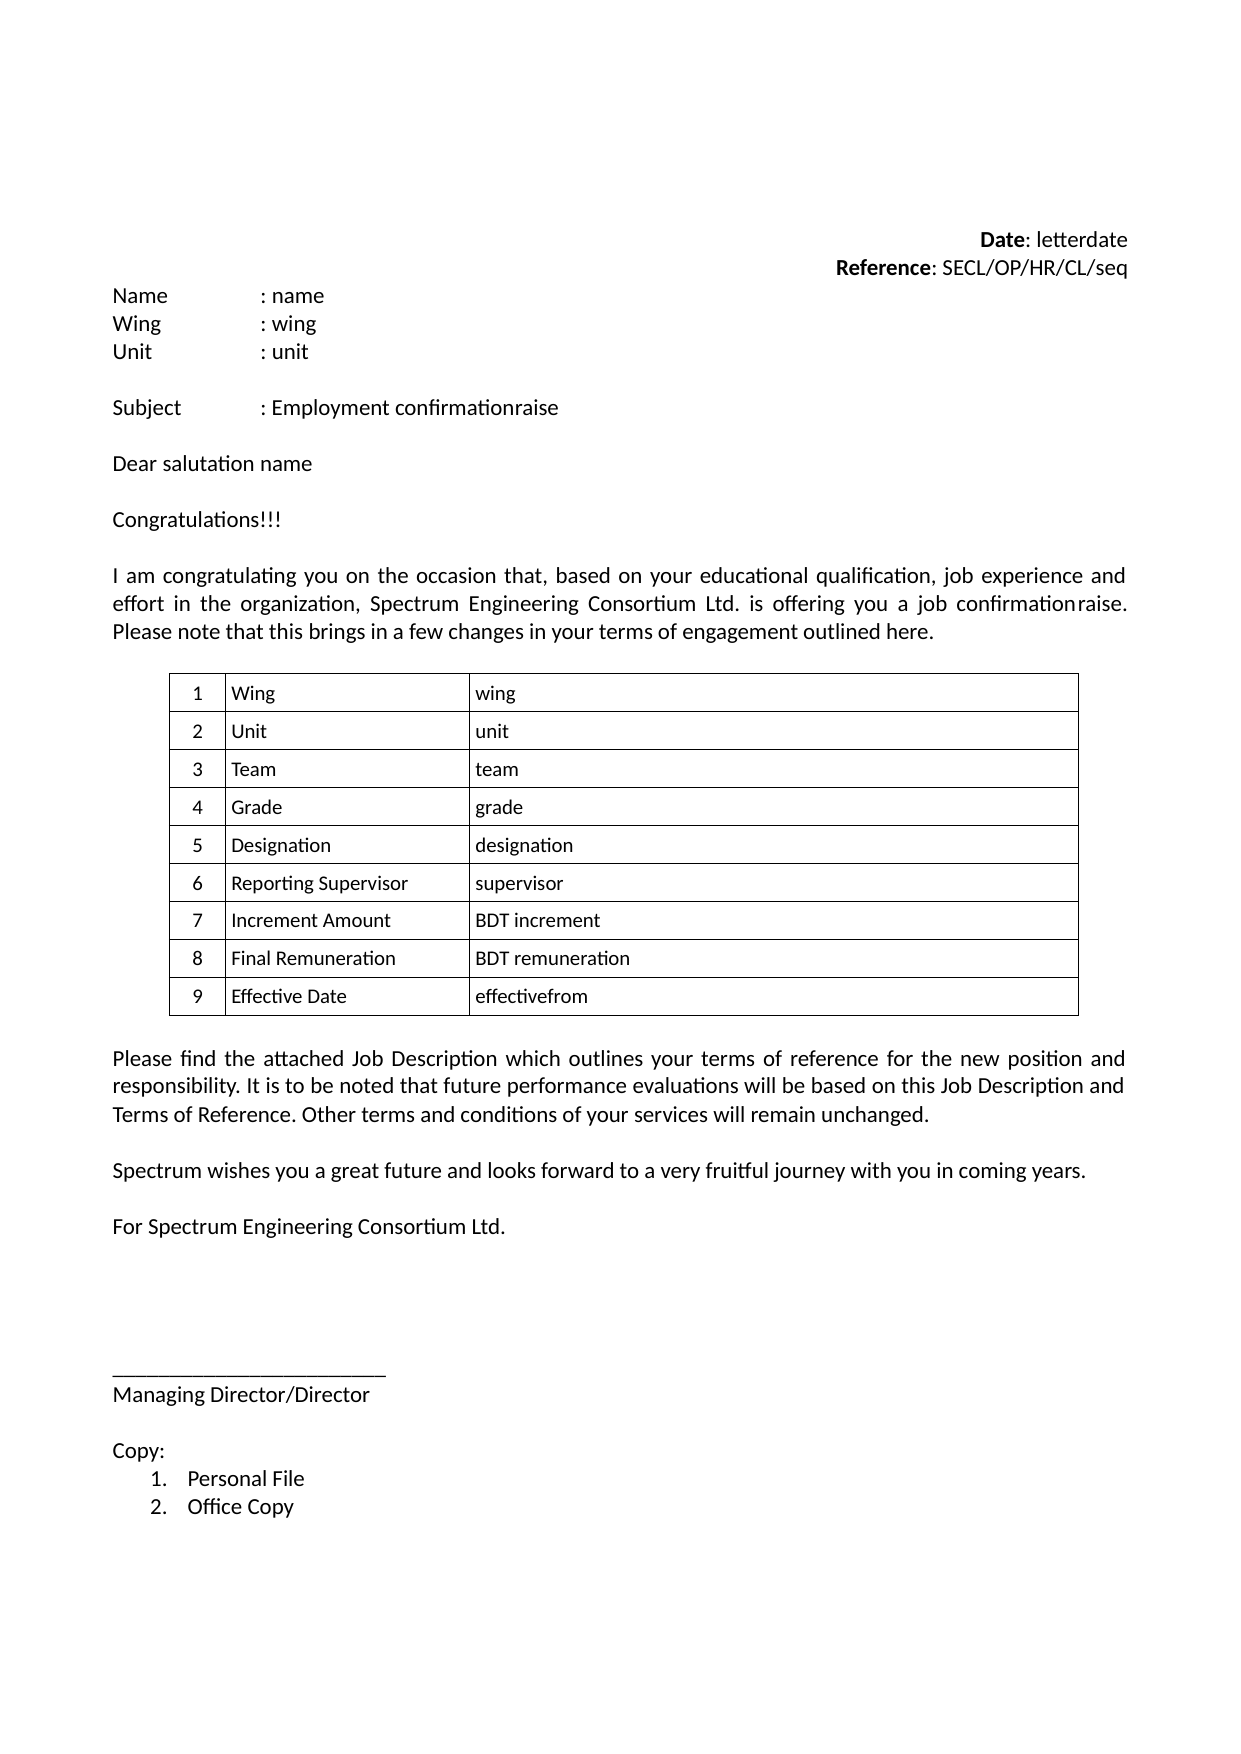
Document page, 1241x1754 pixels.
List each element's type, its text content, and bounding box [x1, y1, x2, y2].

table_cell Unit [226, 712, 469, 749]
table_cell 4 [170, 788, 225, 825]
table_cell 3 [170, 750, 225, 787]
text Name : name [112, 281, 1128, 309]
list Personal File [150, 1464, 1128, 1492]
table_cell Designation [226, 826, 469, 863]
table_cell Final Remuneration [226, 940, 469, 977]
text Congratulations!!! [112, 505, 1128, 533]
text Unit : unit [112, 337, 1128, 365]
table_cell 7 [170, 902, 225, 939]
table_cell effectivefrom [470, 978, 1078, 1014]
table_header wing [470, 674, 1078, 711]
table_cell unit [470, 712, 1078, 749]
text Please find the attached Job Description which outlines your terms of reference for the new position and responsibility. It is to be noted that future performance evaluations will be based on this Job Description and Terms of Reference. Other terms and conditions of your services will remain unchanged. [112, 1044, 1128, 1128]
table_cell grade [470, 788, 1078, 825]
table_cell 2 [170, 712, 225, 749]
table_cell team [470, 750, 1078, 787]
table_cell BDT remuneration [470, 940, 1078, 977]
table_cell Effective Date [226, 978, 469, 1014]
text Dear salutation name [112, 449, 1128, 477]
text Date: letterdate [112, 225, 1128, 253]
text Copy: [112, 1436, 1128, 1464]
text Managing Director/Director [112, 1380, 1128, 1408]
table_cell 8 [170, 940, 225, 977]
text Wing : wing [112, 309, 1128, 337]
table_cell Grade [226, 788, 469, 825]
table_cell BDT increment [470, 902, 1078, 939]
text Reference: SECL/OP/HR/CL/seq [112, 253, 1128, 281]
table_header Wing [226, 674, 469, 711]
table_cell 9 [170, 978, 225, 1014]
table_cell 6 [170, 864, 225, 901]
text Subject : Employment confirmationraise [112, 393, 1128, 421]
table_cell designation [470, 826, 1078, 863]
list Office Copy [150, 1492, 1128, 1520]
table_cell Increment Amount [226, 902, 469, 939]
table_header 1 [170, 674, 225, 711]
text Spectrum wishes you a great future and looks forward to a very fruitful journey with you in coming years. [112, 1156, 1128, 1184]
text ________________________ [112, 1324, 1128, 1380]
text I am congratulating you on the occasion that, based on your educational qualification, job experience and effort in the organization, Spectrum Engineering Consortium Ltd. is offering you a job confirmationraise. Please note that this brings in a few changes in your terms of engagement outlined here. [112, 561, 1128, 645]
table_cell Team [226, 750, 469, 787]
table_cell supervisor [470, 864, 1078, 901]
table_cell 5 [170, 826, 225, 863]
table_cell Reporting Supervisor [226, 864, 469, 901]
text For Spectrum Engineering Consortium Ltd. [112, 1212, 1128, 1240]
